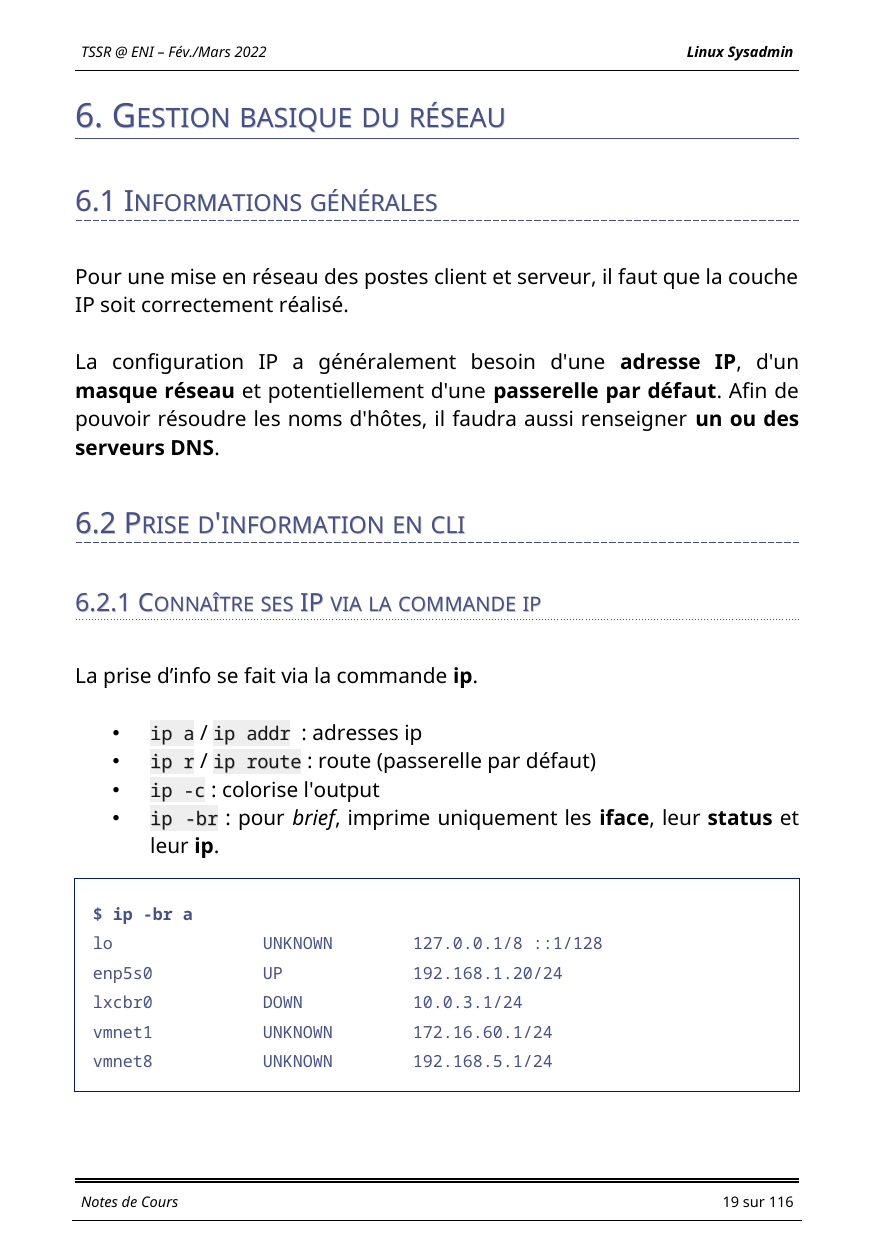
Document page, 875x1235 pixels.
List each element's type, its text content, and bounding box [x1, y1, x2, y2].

list ip -c : colorise l'output [112, 775, 799, 803]
list ip a / ip addr : adresses ip [112, 718, 799, 746]
text 6.2 Prise d'information en cli [75, 502, 799, 543]
text enp5s0 UP 192.168.1.20/24 [75, 937, 799, 966]
text 6.1 Informations générales [75, 180, 799, 221]
subtitle 6. Gestion basique du réseau [75, 92, 799, 138]
text 6.2.1 Connaître ses IP via la commande ip [75, 584, 799, 620]
text vmnet8 UNKNOWN 192.168.5.1/24 [75, 1025, 799, 1091]
text lo UNKNOWN 127.0.0.1/8 ::1/128 [75, 907, 799, 937]
text La configuration IP a généralement besoin d'une adresse IP, d'un masque réseau et potentiellement d'une passerelle par défaut. Afin de pouvoir résoudre les noms d'hôtes, il faudra aussi renseigner un ou des serveurs DNS. [75, 347, 799, 461]
text vmnet1 UNKNOWN 172.16.60.1/24 [75, 996, 799, 1025]
text La prise d’info se fait via la commande ip. [75, 661, 799, 689]
list ip -br : pour brief, imprime uniquement les iface, leur status et leur ip. [112, 803, 799, 860]
text Pour une mise en réseau des postes client et serveur, il faut que la couche IP soit correctement réalisé. [75, 262, 799, 319]
text $ ip -br a [75, 879, 799, 907]
text lxcbr0 DOWN 10.0.3.1/24 [75, 966, 799, 996]
list ip r / ip route : route (passerelle par défaut) [112, 746, 799, 775]
